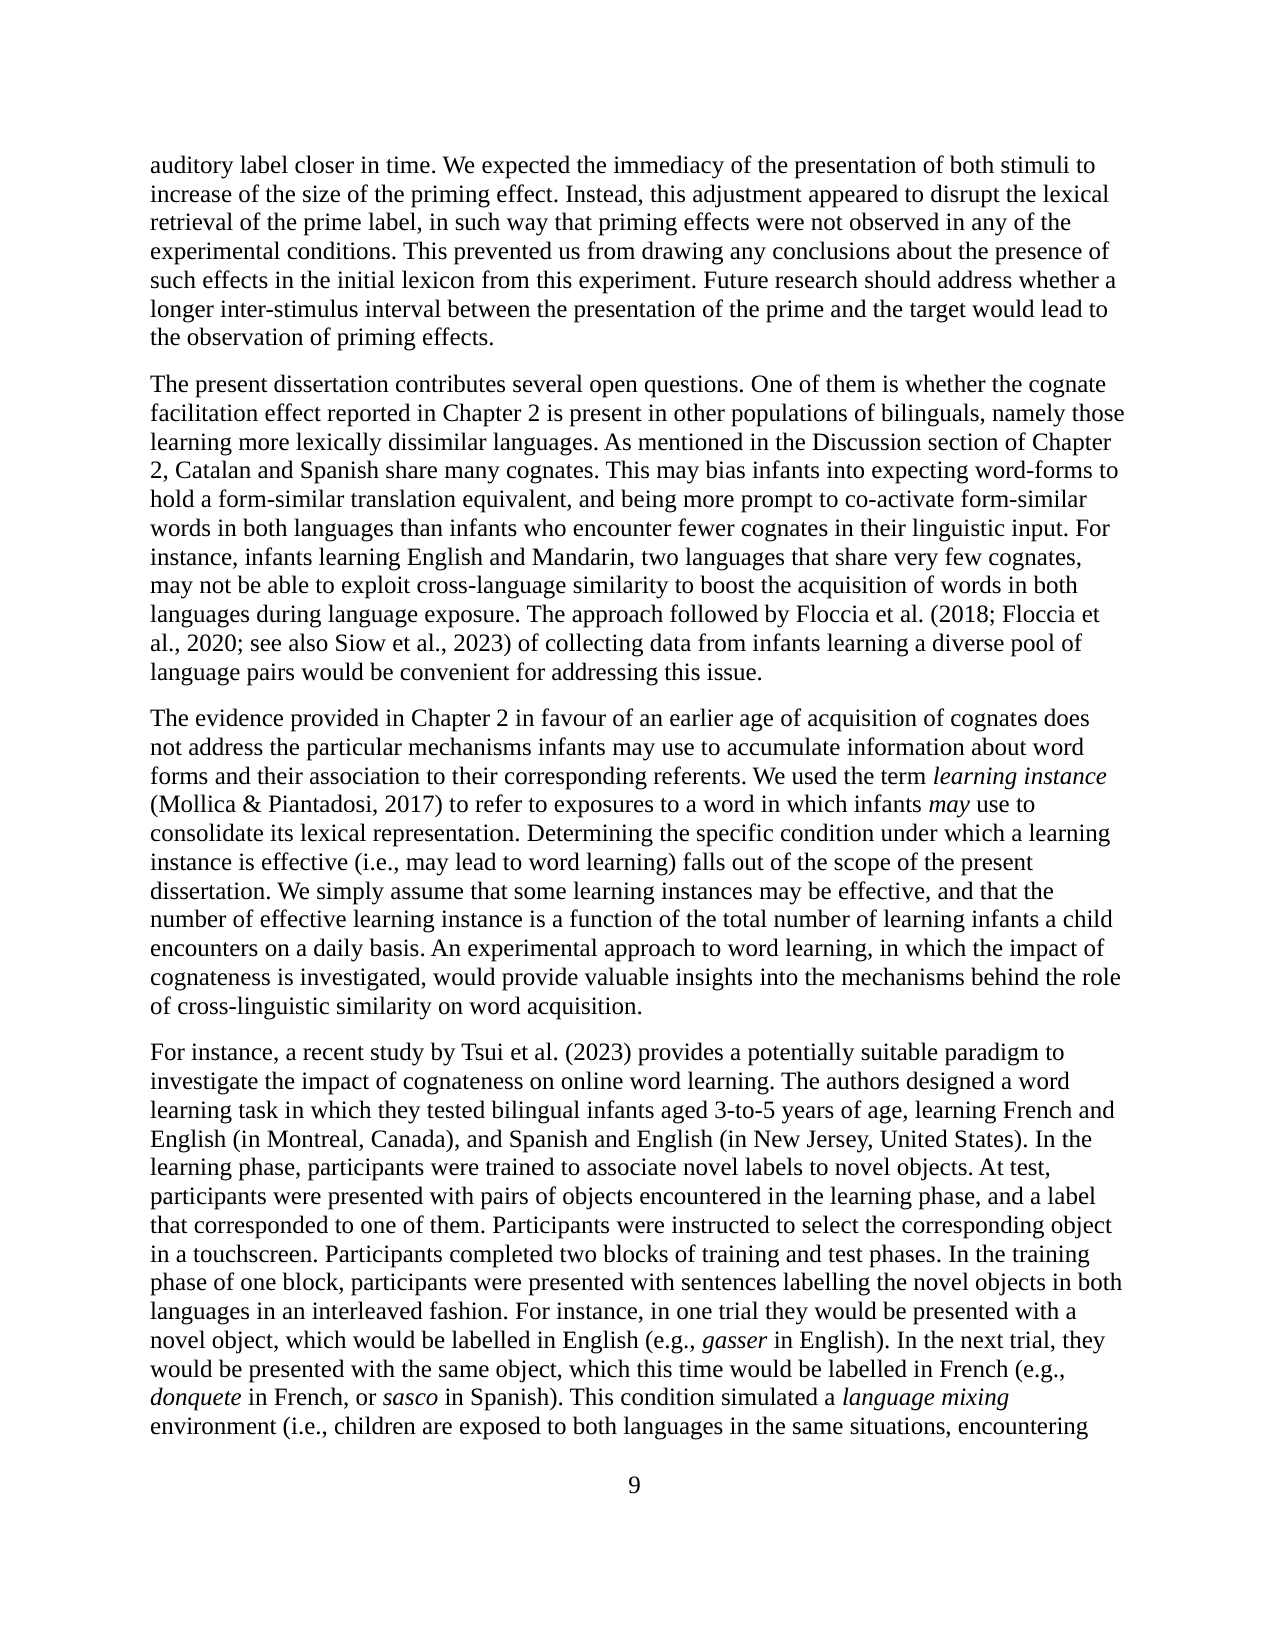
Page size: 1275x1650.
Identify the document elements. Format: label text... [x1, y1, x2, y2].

text The evidence provided in Chapter 2 in favour of an earlier age of acquisition of cognates does not address the particular mechanisms infants may use to accumulate information about word forms and their association to their corresponding referents. We used the term learning instance (Mollica & Piantadosi, 2017) to refer to exposures to a word in which infants may use to consolidate its lexical representation. Determining the specific condition under which a learning instance is effective (i.e., may lead to word learning) falls out of the scope of the present dissertation. We simply assume that some learning instances may be effective, and that the number of effective learning instance is a function of the total number of learning infants a child encounters on a daily basis. An experimental approach to word learning, in which the impact of cognateness is investigated, would provide valuable insights into the mechanisms behind the role of cross-linguistic similarity on word acquisition. [150, 703, 1125, 1019]
text The present dissertation contributes several open questions. One of them is whether the cognate facilitation effect reported in Chapter 2 is present in other populations of bilinguals, namely those learning more lexically dissimilar languages. As mentioned in the Discussion section of Chapter 2, Catalan and Spanish share many cognates. This may bias infants into expecting word-forms to hold a form-similar translation equivalent, and being more prompt to co-activate form-similar words in both languages than infants who encounter fewer cognates in their linguistic input. For instance, infants learning English and Mandarin, two languages that share very few cognates, may not be able to exploit cross-language similarity to boost the acquisition of words in both languages during language exposure. The approach followed by Floccia et al. (2018; Floccia et al., 2020; see also Siow et al., 2023) of collecting data from infants learning a diverse pool of language pairs would be convenient for addressing this issue. [150, 369, 1125, 685]
text For instance, a recent study by Tsui et al. (2023) provides a potentially suitable paradigm to investigate the impact of cognateness on online word learning. The authors designed a word learning task in which they tested bilingual infants aged 3-to-5 years of age, learning French and English (in Montreal, Canada), and Spanish and English (in New Jersey, United States). In the learning phase, participants were trained to associate novel labels to novel objects. At test, participants were presented with pairs of objects encountered in the learning phase, and a label that corresponded to one of them. Participants were instructed to select the corresponding object in a touchscreen. Participants completed two blocks of training and test phases. In the training phase of one block, participants were presented with sentences labelling the novel objects in both languages in an interleaved fashion. For instance, in one trial they would be presented with a novel object, which would be labelled in English (e.g., gasser in English). In the next trial, they would be presented with the same object, which this time would be labelled in French (e.g., donquete in French, or sasco in Spanish). This condition simulated a language mixing environment (i.e., children are exposed to both languages in the same situations, encountering [150, 1037, 1125, 1440]
text auditory label closer in time. We expected the immediacy of the presentation of both stimuli to increase of the size of the priming effect. Instead, this adjustment appeared to disrupt the lexical retrieval of the prime label, in such way that priming effects were not observed in any of the experimental conditions. This prevented us from drawing any conclusions about the presence of such effects in the initial lexicon from this experiment. Future research should address whether a longer inter-stimulus interval between the presentation of the prime and the target would lead to the observation of priming effects. [150, 150, 1125, 351]
